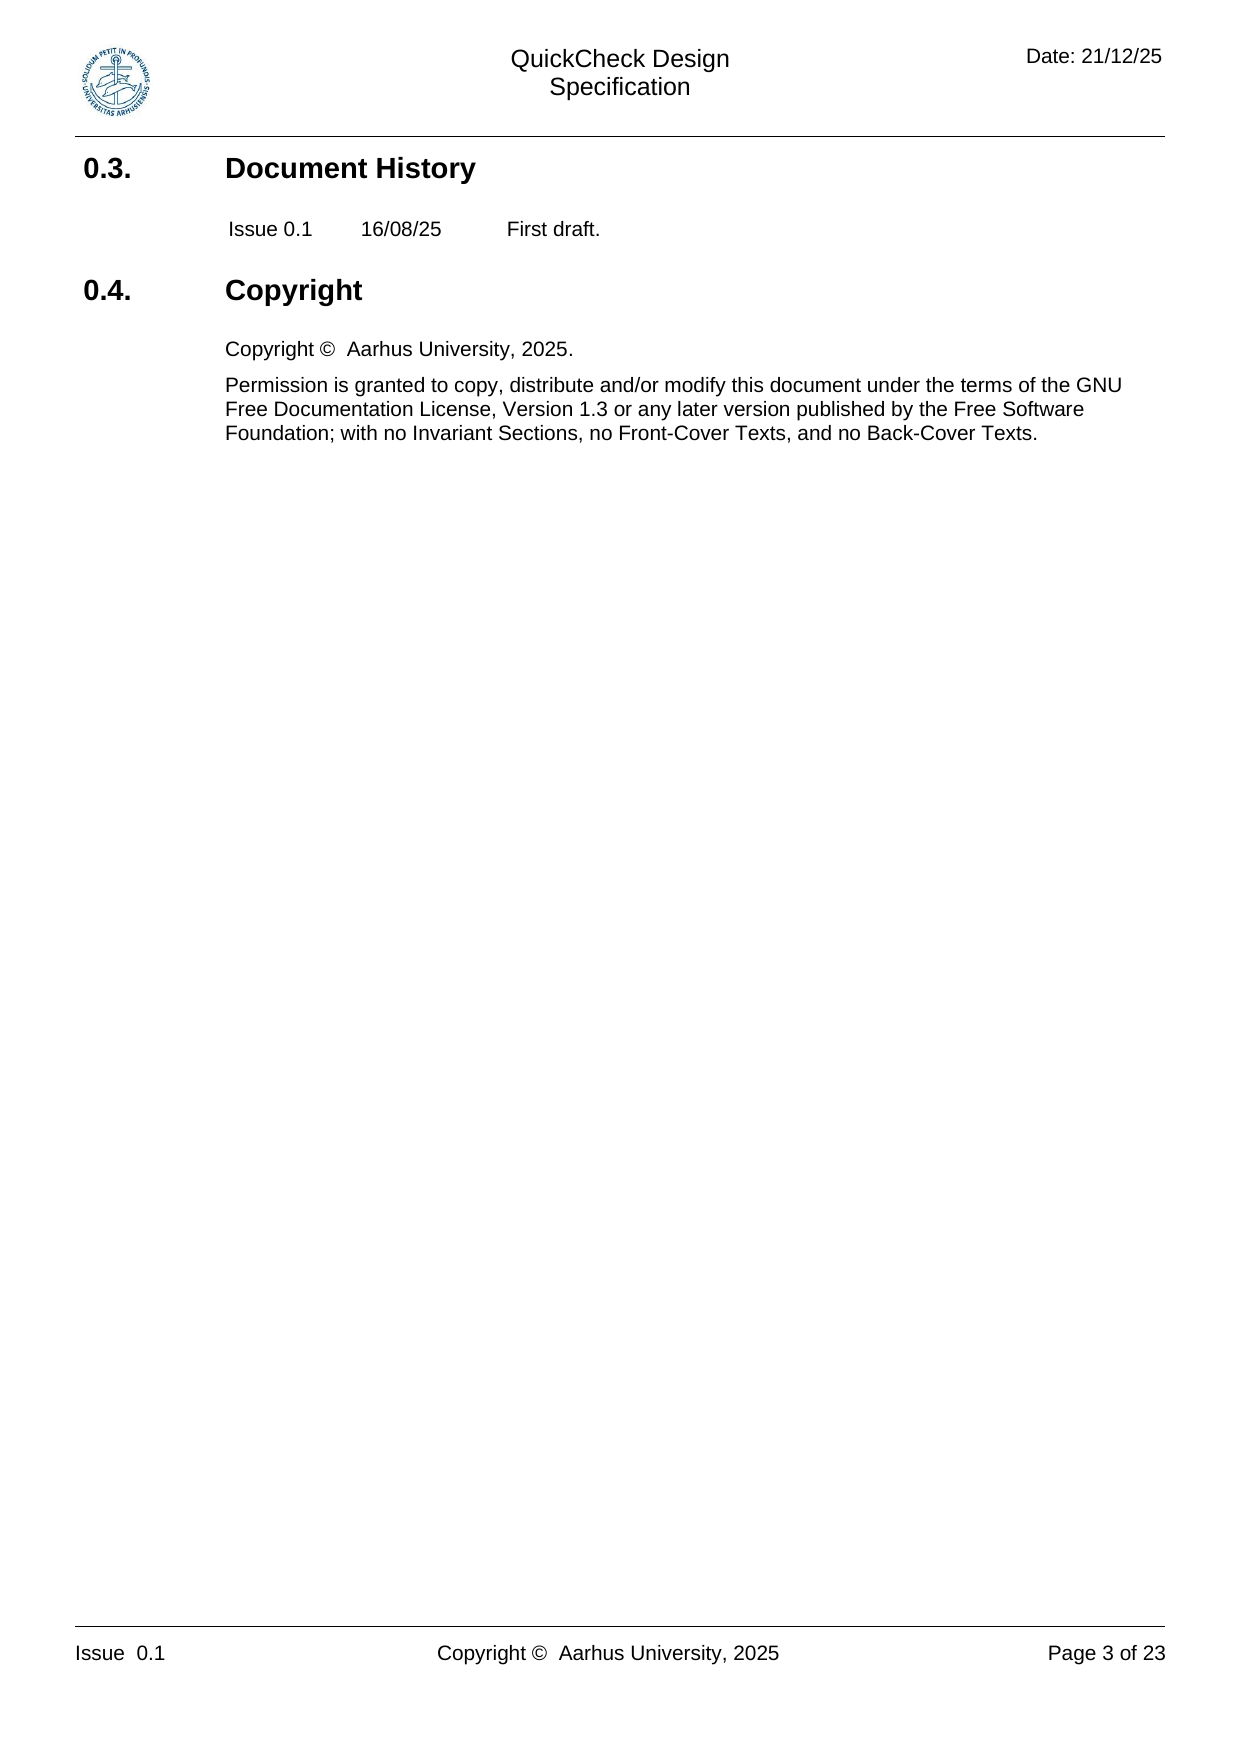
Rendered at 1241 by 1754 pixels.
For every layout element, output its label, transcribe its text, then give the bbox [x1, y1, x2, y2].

table_header First draft. [504, 215, 1118, 244]
subtitle Copyright [75, 274, 1165, 307]
text Copyright © Aarhus University, 2025. [225, 337, 1165, 361]
picture [78, 44, 153, 120]
table_header 16/08/25 [358, 215, 503, 244]
text Permission is granted to copy, distribute and/or modify this document under the terms of the GNU Free Documentation License, Version 1.3 or any later version published by the Free Software Foundation; with no Invariant Sections, no Front-Cover Texts, and no Back-Cover Texts. [225, 373, 1165, 445]
subtitle Document History [75, 152, 1165, 185]
table_header Issue 0.1 [225, 215, 357, 244]
